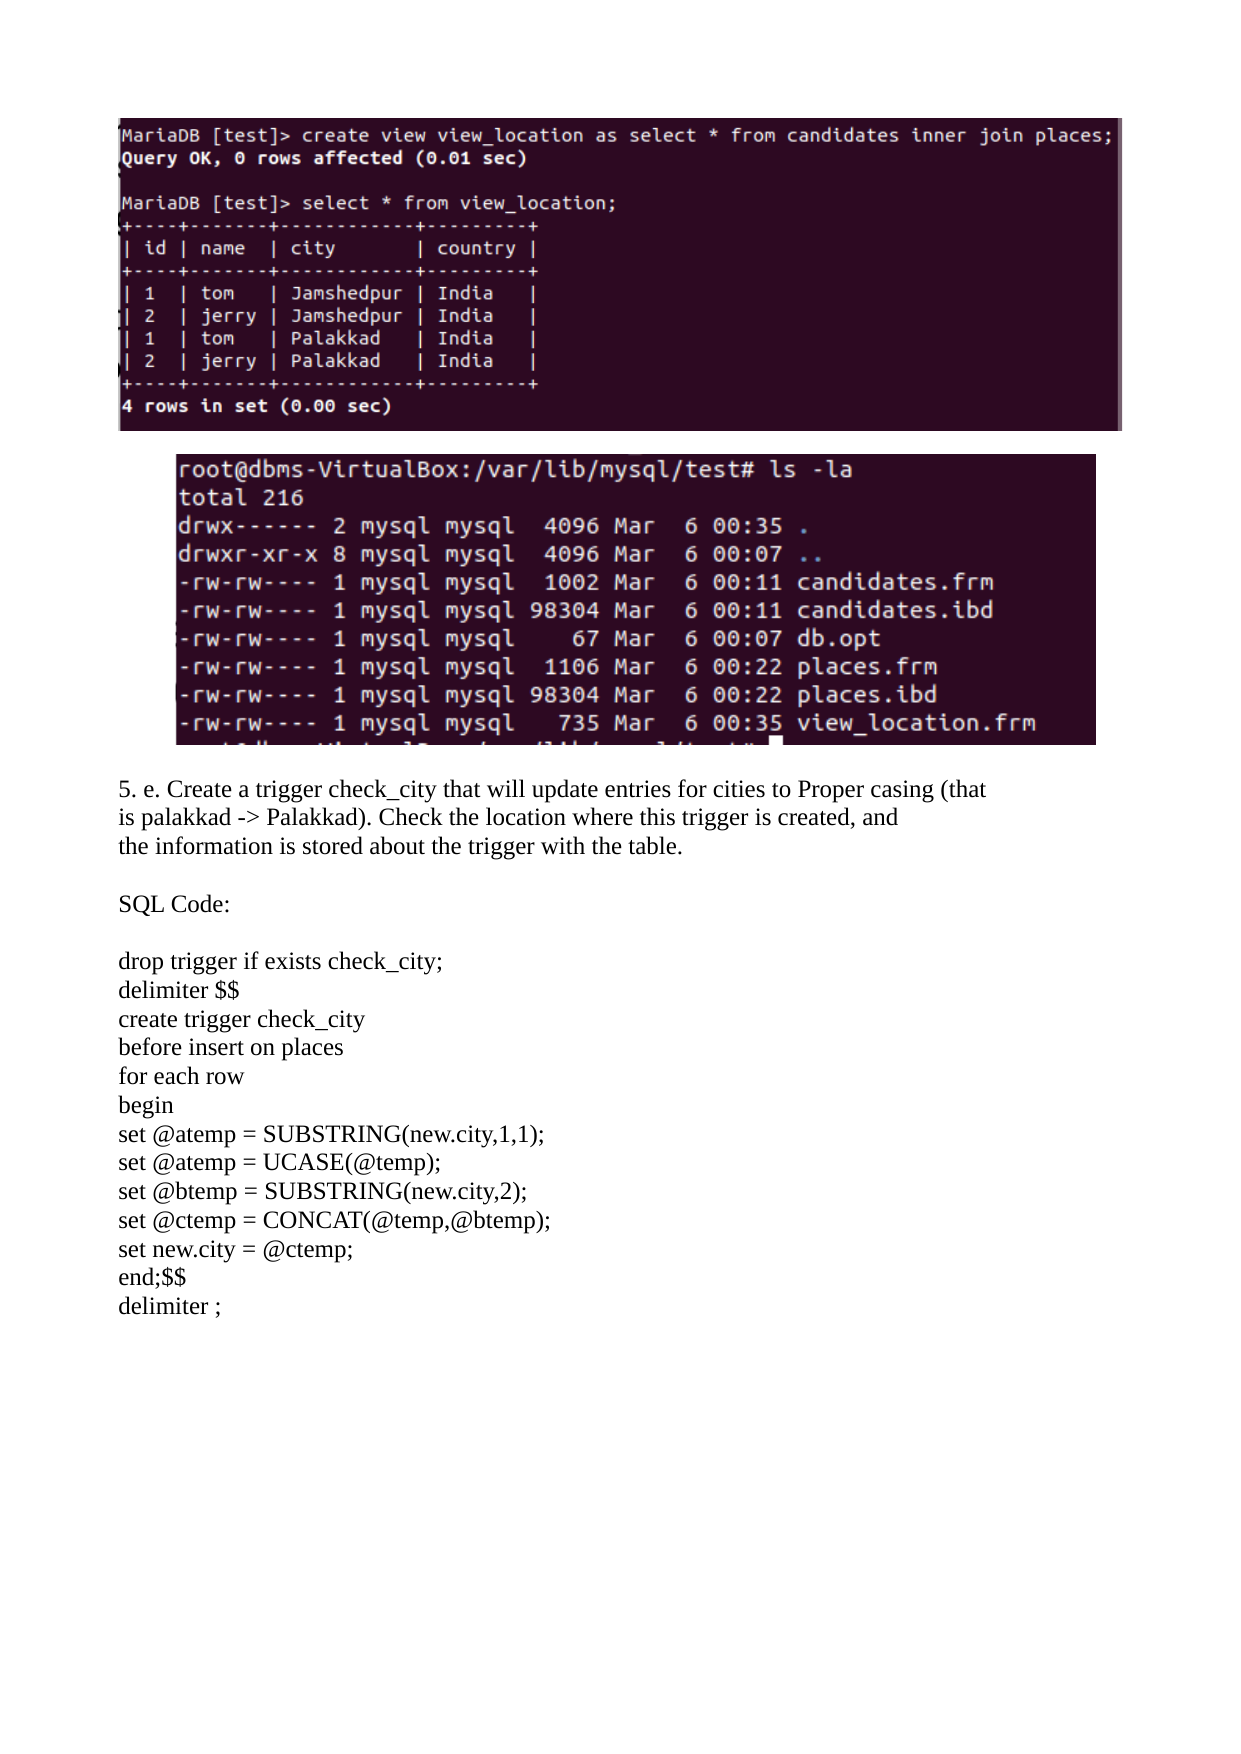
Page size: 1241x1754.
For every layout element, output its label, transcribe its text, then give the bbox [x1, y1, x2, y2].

text for each row [118, 1061, 1122, 1090]
text delimiter ; [118, 1291, 1122, 1320]
text delimiter $$ [118, 975, 1122, 1004]
text create trigger check_city [118, 1004, 1122, 1032]
text drop trigger if exists check_city; [118, 946, 1122, 975]
text set @ctemp = CONCAT(@temp,@btemp); [118, 1205, 1122, 1234]
text set @btemp = SUBSTRING(new.city,2); [118, 1176, 1122, 1205]
text set new.city = @ctemp; [118, 1234, 1122, 1262]
text is palakkad -> Palakkad). Check the location where this trigger is created, and [118, 802, 1122, 831]
picture [118, 118, 1123, 431]
text SQL Code: [118, 889, 1122, 917]
text set @atemp = UCASE(@temp); [118, 1147, 1122, 1176]
text begin [118, 1090, 1122, 1119]
picture [175, 454, 1096, 745]
text 5. e. Create a trigger check_city that will update entries for cities to Proper casing (that [118, 774, 1122, 802]
text end;$$ [118, 1262, 1122, 1291]
text set @atemp = SUBSTRING(new.city,1,1); [118, 1119, 1122, 1147]
text the information is stored about the trigger with the table. [118, 831, 1122, 860]
text before insert on places [118, 1032, 1122, 1061]
